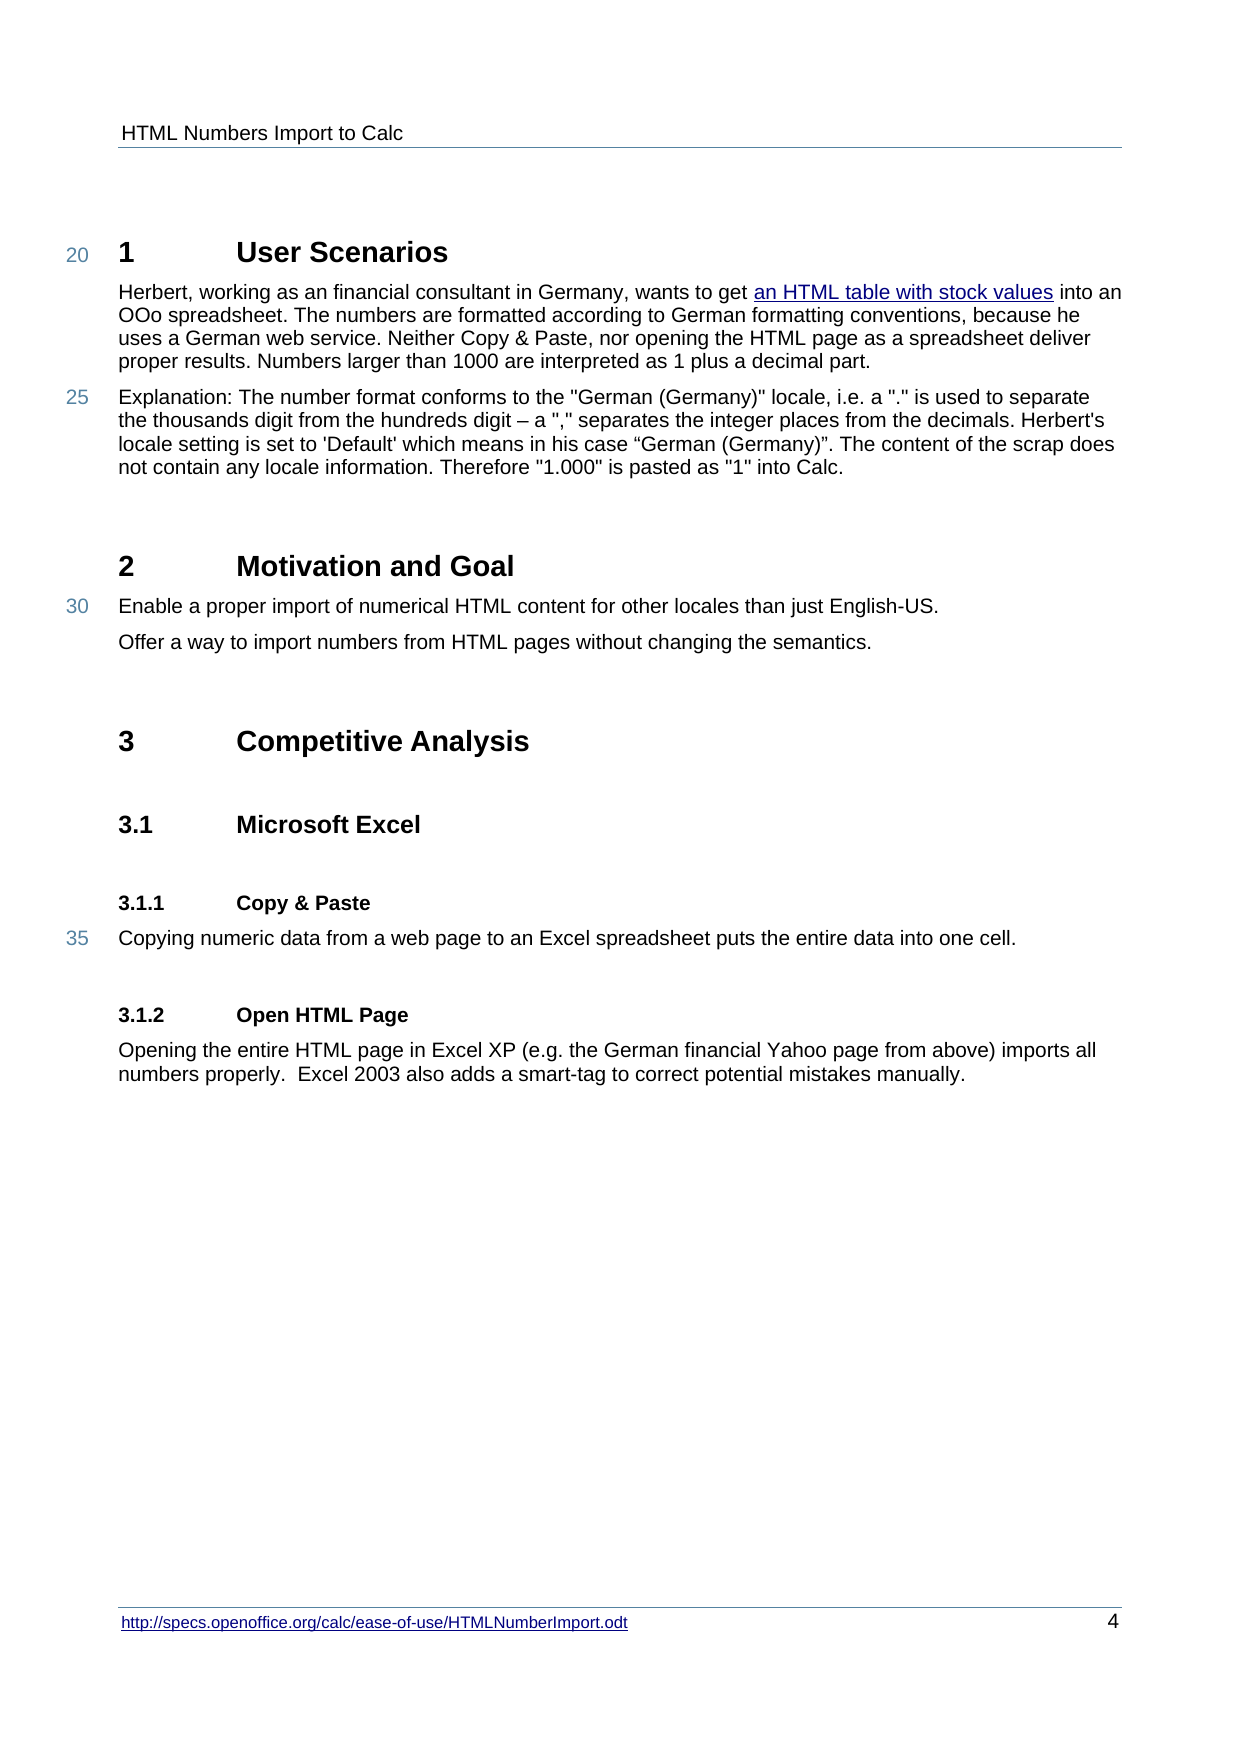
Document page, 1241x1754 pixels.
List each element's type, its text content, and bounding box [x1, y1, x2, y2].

text Offer a way to import numbers from HTML pages without changing the semantics. [118, 630, 1122, 653]
text Opening the entire HTML page in Excel XP (e.g. the German financial Yahoo page from above) imports all numbers properly. Excel 2003 also adds a smart-tag to correct potential mistakes manually. [118, 1039, 1122, 1085]
text Herbert, working as an financial consultant in Germany, wants to get an HTML table with stock values into an OOo spreadsheet. The numbers are formatted according to German formatting conventions, because he uses a German web service. Neither Copy & Paste, nor opening the HTML page as a spreadsheet deliver proper results. Numbers larger than 1000 are interpreted as 1 plus a decimal part. [118, 280, 1122, 373]
subtitle Motivation and Goal [118, 550, 1122, 583]
subtitle Competitive Analysis [118, 725, 1122, 758]
subtitle Open HTML Page [118, 1004, 1122, 1027]
text Explanation: The number format conforms to the "German (Germany)" locale, i.e. a "." is used to separate the thousands digit from the hundreds digit – a "," separates the integer places from the decimals. Herbert's locale setting is set to 'Default' which means in his case “German (Germany)”. The content of the scrap does not contain any locale information. Therefore "1.000" is pasted as "1" into Calc. [118, 386, 1122, 478]
subtitle Copy & Paste [118, 892, 1122, 915]
subtitle Microsoft Excel [118, 811, 1122, 839]
text Enable a proper import of numerical HTML content for other locales than just English-US. [118, 594, 1122, 618]
text Copying numeric data from a web page to an Excel spreadsheet puts the entire data into one cell. [118, 927, 1122, 950]
subtitle User Scenarios [118, 236, 1122, 268]
